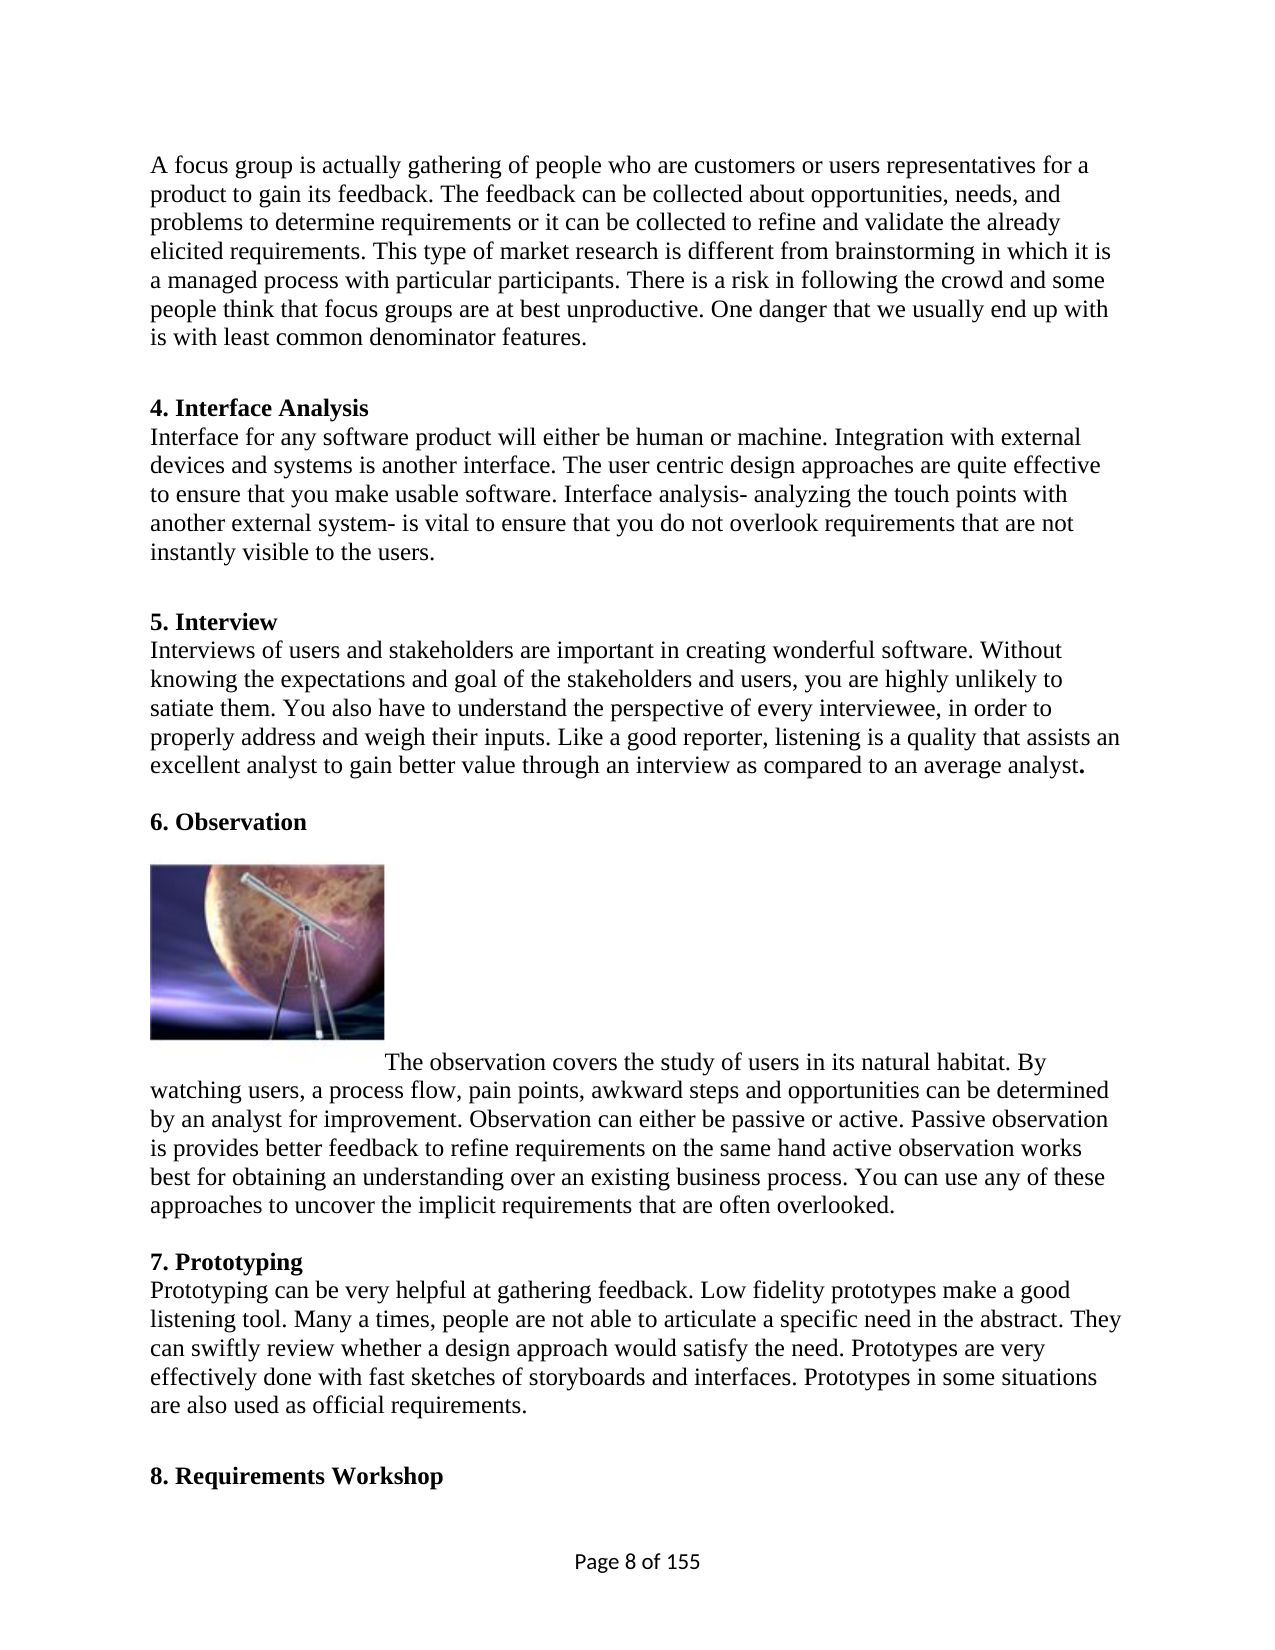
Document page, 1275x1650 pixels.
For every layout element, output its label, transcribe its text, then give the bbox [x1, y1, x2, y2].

text Prototyping can be very helpful at gathering feedback. Low fidelity prototypes make a good listening tool. Many a times, people are not able to articulate a specific need in the abstract. They can swiftly review whether a design approach would satisfy the need. Prototypes are very effectively done with fast sketches of storyboards and interfaces. Prototypes in some situations are also used as official requirements. [150, 1275, 1125, 1419]
picture [150, 835, 385, 1070]
text A focus group is actually gathering of people who are customers or users representatives for a product to gain its feedback. The feedback can be collected about opportunities, needs, and problems to determine requirements or it can be collected to refine and validate the already elicited requirements. This type of market research is different from brainstorming in which it is a managed process with particular participants. There is a risk in following the crowd and some people think that focus groups are at best unproductive. One danger that we usually end up with is with least common denominator features. [150, 150, 1125, 351]
text Interviews of users and stakeholders are important in creating wonderful software. Without knowing the expectations and goal of the stakeholders and users, you are highly unlikely to satiate them. You also have to understand the perspective of every interviewee, in order to properly address and weigh their inputs. Like a good reporter, listening is a quality that assists an excellent analyst to gain better value through an interview as compared to an average analyst. [150, 636, 1125, 779]
subtitle 7. Prototyping [150, 1219, 1125, 1275]
subtitle 8. Requirements Workshop [150, 1433, 1125, 1489]
subtitle 5. Interview [150, 579, 1125, 636]
text Interface for any software product will either be human or machine. Integration with external devices and systems is another interface. The user centric design approaches are quite effective to ensure that you make usable software. Interface analysis- analyzing the touch points with another external system- is vital to ensure that you do not overlook requirements that are not instantly visible to the users. [150, 422, 1125, 565]
text The observation covers the study of users in its natural habitat. By watching users, a process flow, pain points, awkward steps and opportunities can be determined by an analyst for improvement. Observation can either be passive or active. Passive observation is provides better feedback to refine requirements on the same hand active observation works best for obtaining an understanding over an existing business process. You can use any of these approaches to uncover the implicit requirements that are often overlooked. [150, 836, 1125, 1219]
subtitle 4. Interface Analysis [150, 365, 1125, 422]
subtitle 6. Observation [150, 779, 1125, 836]
